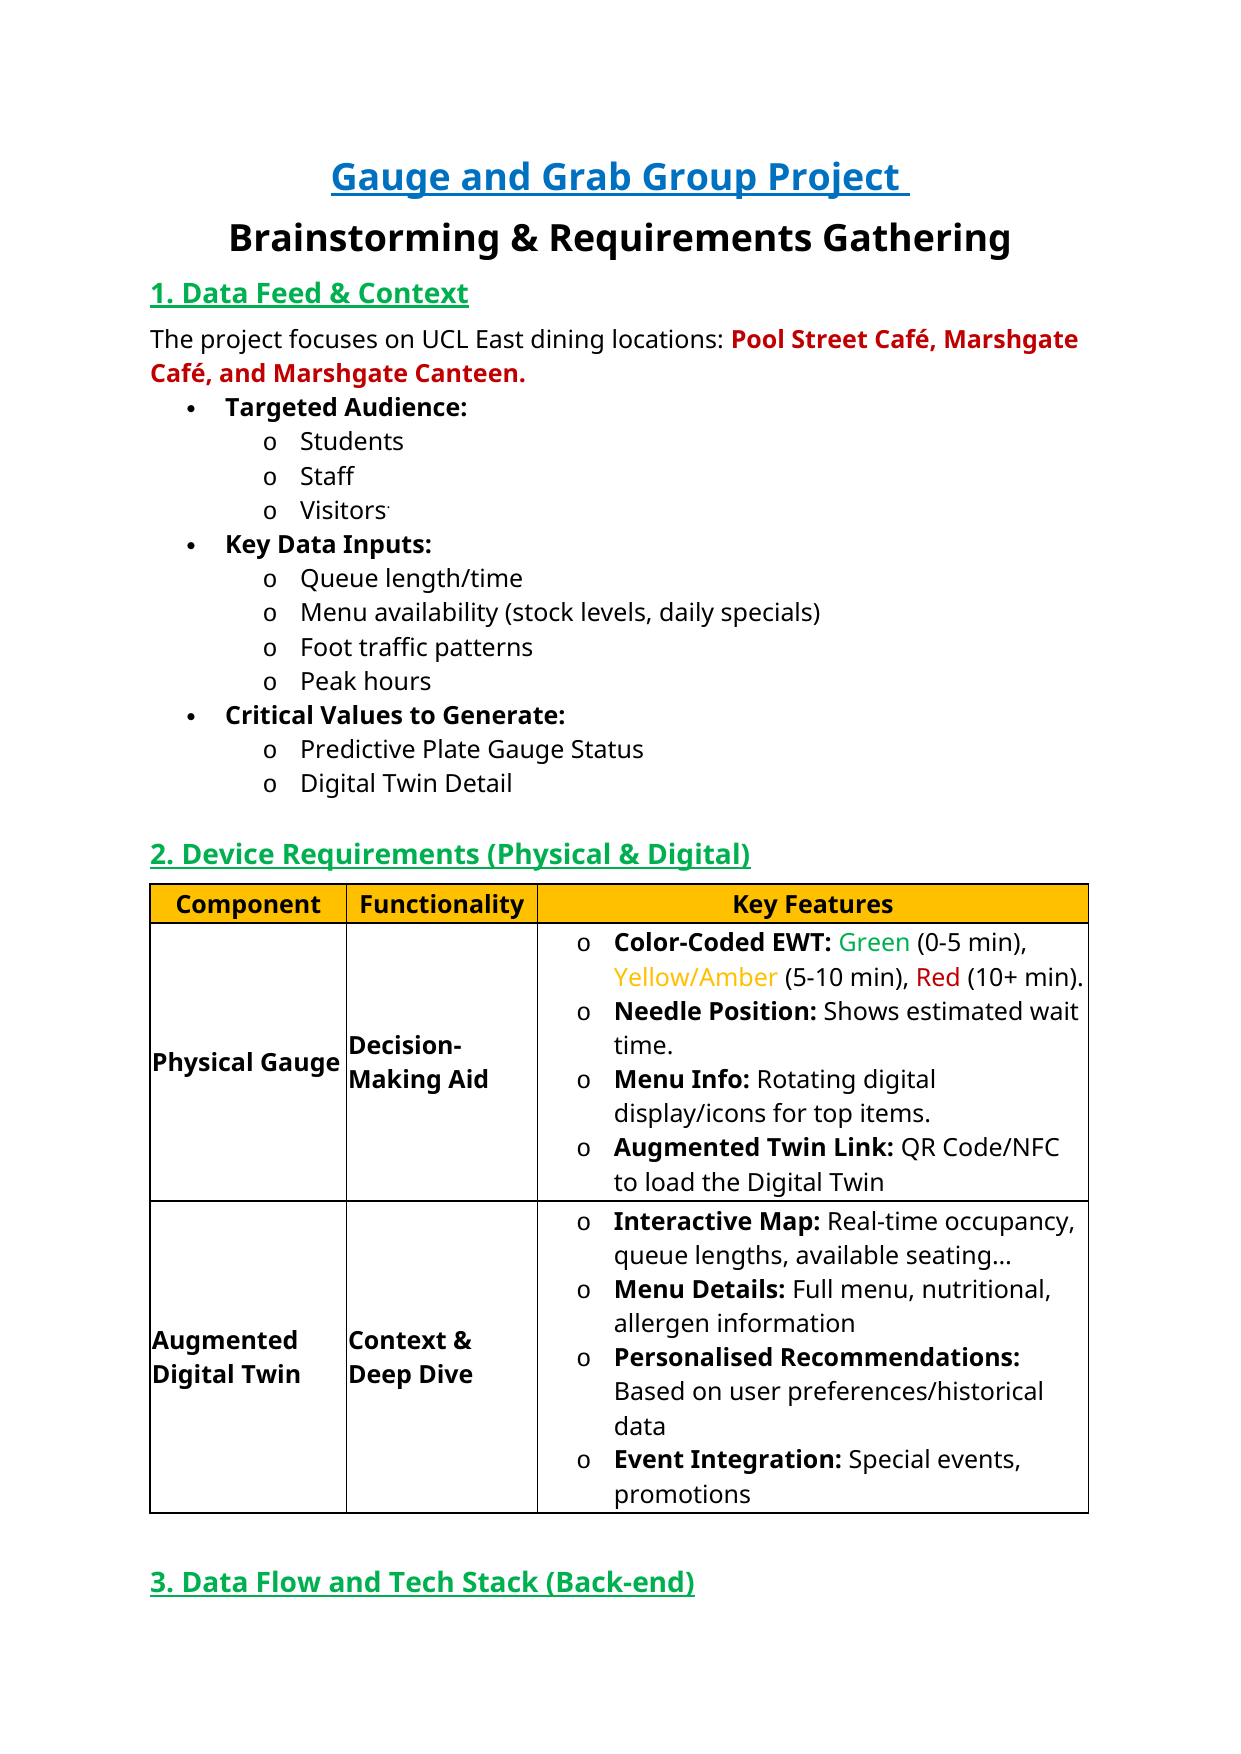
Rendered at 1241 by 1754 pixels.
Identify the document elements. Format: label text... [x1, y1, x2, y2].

table_header Functionality [347, 885, 537, 922]
subtitle Brainstorming & Requirements Gathering [150, 211, 1090, 262]
subtitle Gauge and Grab Group Project [150, 150, 1090, 201]
table_cell Decision-Making Aid [347, 924, 537, 1200]
table_header Key Features [538, 885, 1088, 922]
list Targeted Audience: [187, 390, 1090, 424]
list Digital Twin Detail [262, 766, 1090, 800]
list Staff [262, 458, 1090, 492]
table_header Component [151, 885, 346, 922]
list Peak hours [262, 663, 1090, 698]
list Foot traffic patterns [262, 629, 1090, 663]
table_cell Augmented Digital Twin [151, 1202, 346, 1512]
table_cell Context & Deep Dive [347, 1202, 537, 1512]
table_cell Interactive Map: Real-time occupancy, queue lengths, available seating… Menu Details: Full menu, nutritional, allergen information Personalised Recommendations: Based on user preferences/historical data Event Integration: Special events, promotions [538, 1202, 1088, 1512]
list Menu availability (stock levels, daily specials) [262, 595, 1090, 629]
list Critical Values to Generate: [187, 698, 1090, 732]
list Visitors. [262, 492, 1090, 527]
table_cell Physical Gauge [151, 924, 346, 1200]
list Students [262, 424, 1090, 458]
list Predictive Plate Gauge Status [262, 732, 1090, 766]
subtitle 2. Device Requirements (Physical & Digital) [150, 834, 1090, 873]
subtitle 3. Data Flow and Tech Stack (Back-end) [150, 1562, 1090, 1601]
list Key Data Inputs: [187, 527, 1090, 561]
table_cell Color-Coded EWT: Green (0-5 min), Yellow/Amber (5-10 min), Red (10+ min). Needle Position: Shows estimated wait time. Menu Info: Rotating digital display/icons for top items. Augmented Twin Link: QR Code/NFC to load the Digital Twin [538, 924, 1088, 1200]
list Queue length/time [262, 561, 1090, 595]
subtitle 1. Data Feed & Context [150, 273, 1090, 311]
text The project focuses on UCL East dining locations: Pool Street Café, Marshgate Café, and Marshgate Canteen. [150, 322, 1090, 390]
